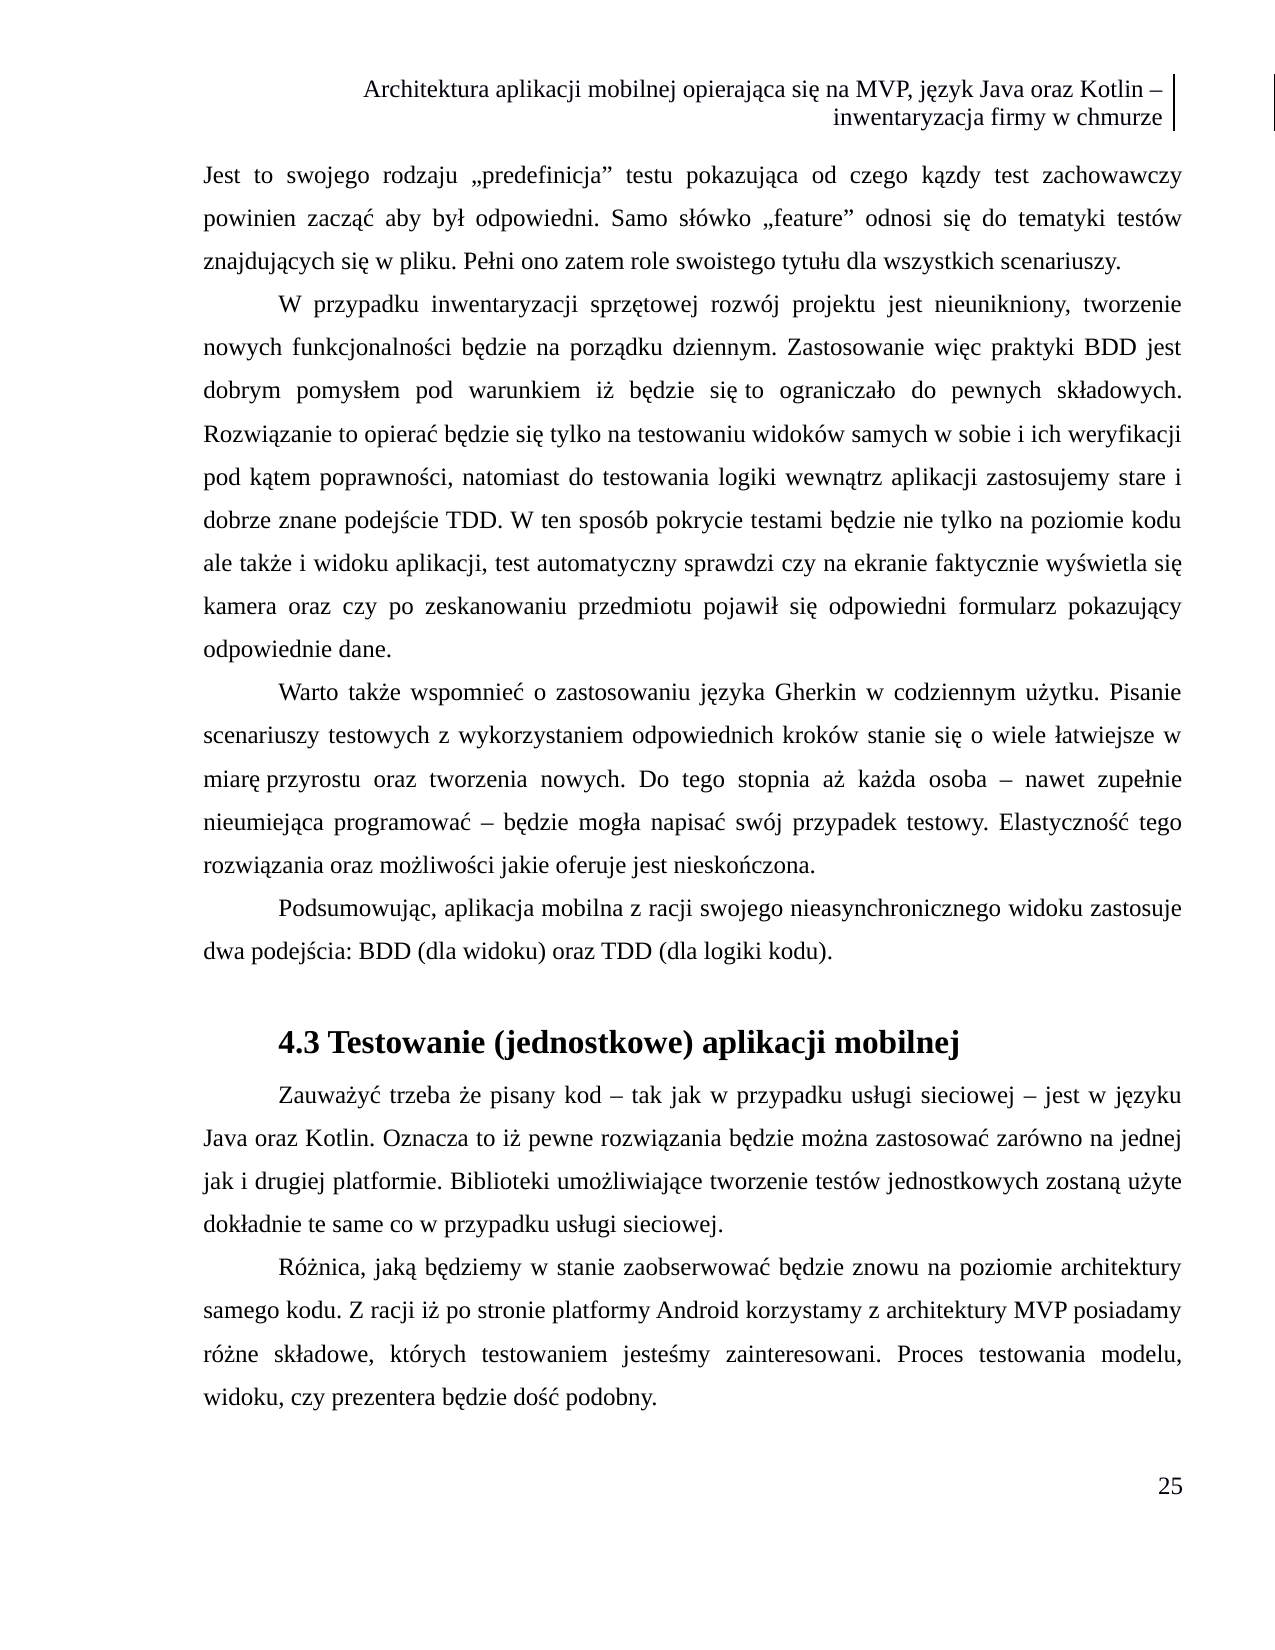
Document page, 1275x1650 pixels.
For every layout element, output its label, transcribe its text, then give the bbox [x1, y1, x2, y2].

text Jest to swojego rodzaju „predefinicja” testu pokazująca od czego kązdy test zachowawczy powinien zacząć aby był odpowiedni. Samo słówko „feature” odnosi się do tematyki testów znajdujących się w pliku. Pełni ono zatem role swoistego tytułu dla wszystkich scenariuszy. [203, 160, 1183, 275]
text Podsumowując, aplikacja mobilna z racji swojego nieasynchronicznego widoku zastosuje dwa podejścia: BDD (dla widoku) oraz TDD (dla logiki kodu). [203, 893, 1183, 965]
text Warto także wspomnieć o zastosowaniu języka Gherkin w codziennym użytku. Pisanie scenariuszy testowych z wykorzystaniem odpowiednich kroków stanie się o wiele łatwiejsze w miarę przyrostu oraz tworzenia nowych. Do tego stopnia aż każda osoba – nawet zupełnie nieumiejąca programować – będzie mogła napisać swój przypadek testowy. Elastyczność tego rozwiązania oraz możliwości jakie oferuje jest nieskończona. [203, 677, 1183, 879]
text 4.3 Testowanie (jednostkowe) aplikacji mobilnej [203, 1022, 1183, 1061]
text Różnica, jaką będziemy w stanie zaobserwować będzie znowu na poziomie architektury samego kodu. Z racji iż po stronie platformy Android korzystamy z architektury MVP posiadamy różne składowe, których testowaniem jesteśmy zainteresowani. Proces testowania modelu, widoku, czy prezentera będzie dość podobny. [203, 1252, 1183, 1411]
text W przypadku inwentaryzacji sprzętowej rozwój projektu jest nieunikniony, tworzenie nowych funkcjonalności będzie na porządku dziennym. Zastosowanie więc praktyki BDD jest dobrym pomysłem pod warunkiem iż będzie się to ograniczało do pewnych składowych. Rozwiązanie to opierać będzie się tylko na testowaniu widoków samych w sobie i ich weryfikacji pod kątem poprawności, natomiast do testowania logiki wewnątrz aplikacji zastosujemy stare i dobrze znane podejście TDD. W ten sposób pokrycie testami będzie nie tylko na poziomie kodu ale także i widoku aplikacji, test automatyczny sprawdzi czy na ekranie faktycznie wyświetla się kamera oraz czy po zeskanowaniu przedmiotu pojawił się odpowiedni formularz pokazujący odpowiednie dane. [203, 289, 1183, 663]
text Zauważyć trzeba że pisany kod – tak jak w przypadku usługi sieciowej – jest w języku Java oraz Kotlin. Oznacza to iż pewne rozwiązania będzie można zastosować zarówno na jednej jak i drugiej platformie. Biblioteki umożliwiające tworzenie testów jednostkowych zostaną użyte dokładnie te same co w przypadku usługi sieciowej. [203, 1080, 1183, 1238]
